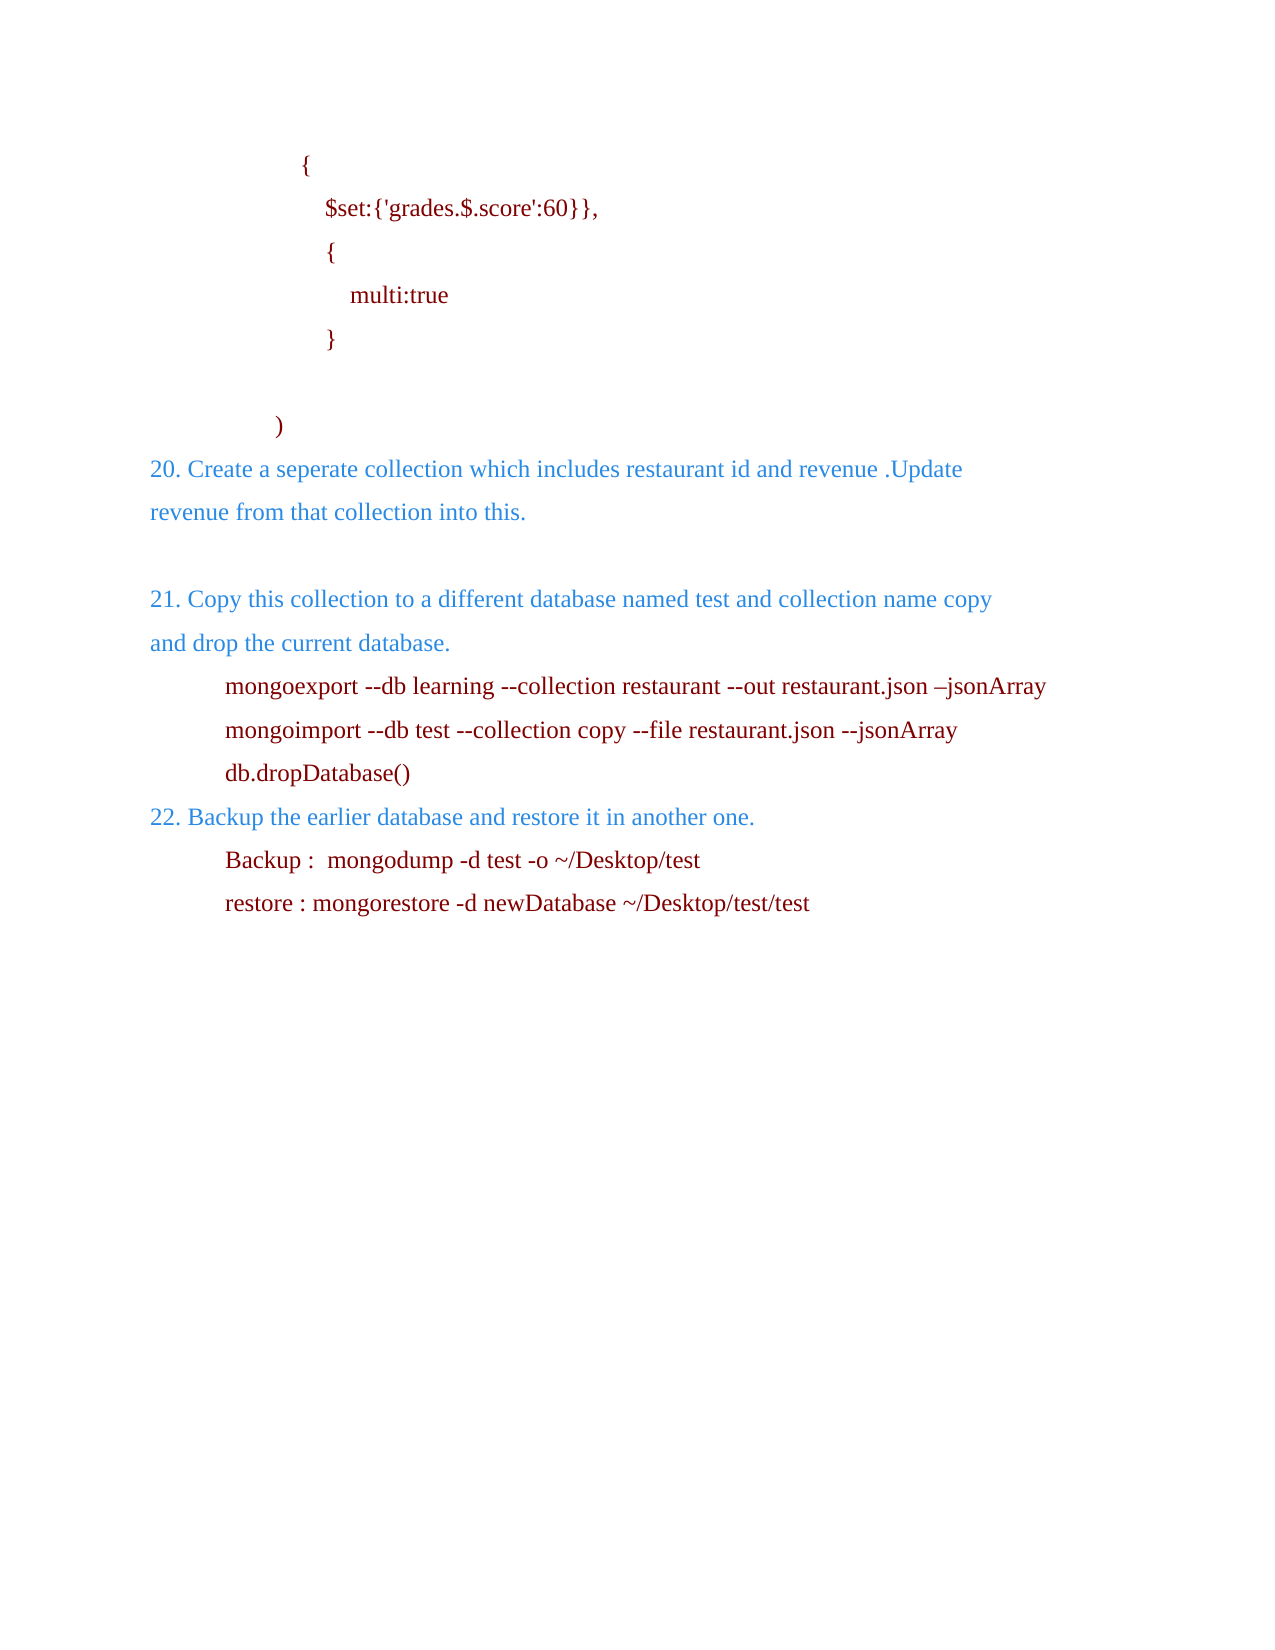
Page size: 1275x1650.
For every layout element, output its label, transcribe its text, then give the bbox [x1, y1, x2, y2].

text revenue from that collection into this. [150, 497, 1125, 526]
text { [150, 150, 1125, 179]
text ) [150, 411, 1125, 439]
text 22. Backup the earlier database and restore it in another one. [150, 802, 1125, 830]
text { [150, 237, 1125, 266]
text db.dropDatabase() [150, 758, 1125, 787]
text 21. Copy this collection to a different database named test and collection name copy [150, 584, 1125, 613]
text } [150, 324, 1125, 352]
text mongoexport --db learning --collection restaurant --out restaurant.json –jsonArray [150, 671, 1125, 700]
text $set:{'grades.$.score':60}}, [150, 193, 1125, 222]
text restore : mongorestore -d newDatabase ~/Desktop/test/test [150, 888, 1125, 917]
text mongoimport --db test --collection copy --file restaurant.json --jsonArray [150, 715, 1125, 743]
text and drop the current database. [150, 628, 1125, 657]
text 20. Create a seperate collection which includes restaurant id and revenue .Update [150, 454, 1125, 483]
text Backup : mongodump -d test -o ~/Desktop/test [150, 845, 1125, 874]
text multi:true [150, 280, 1125, 309]
